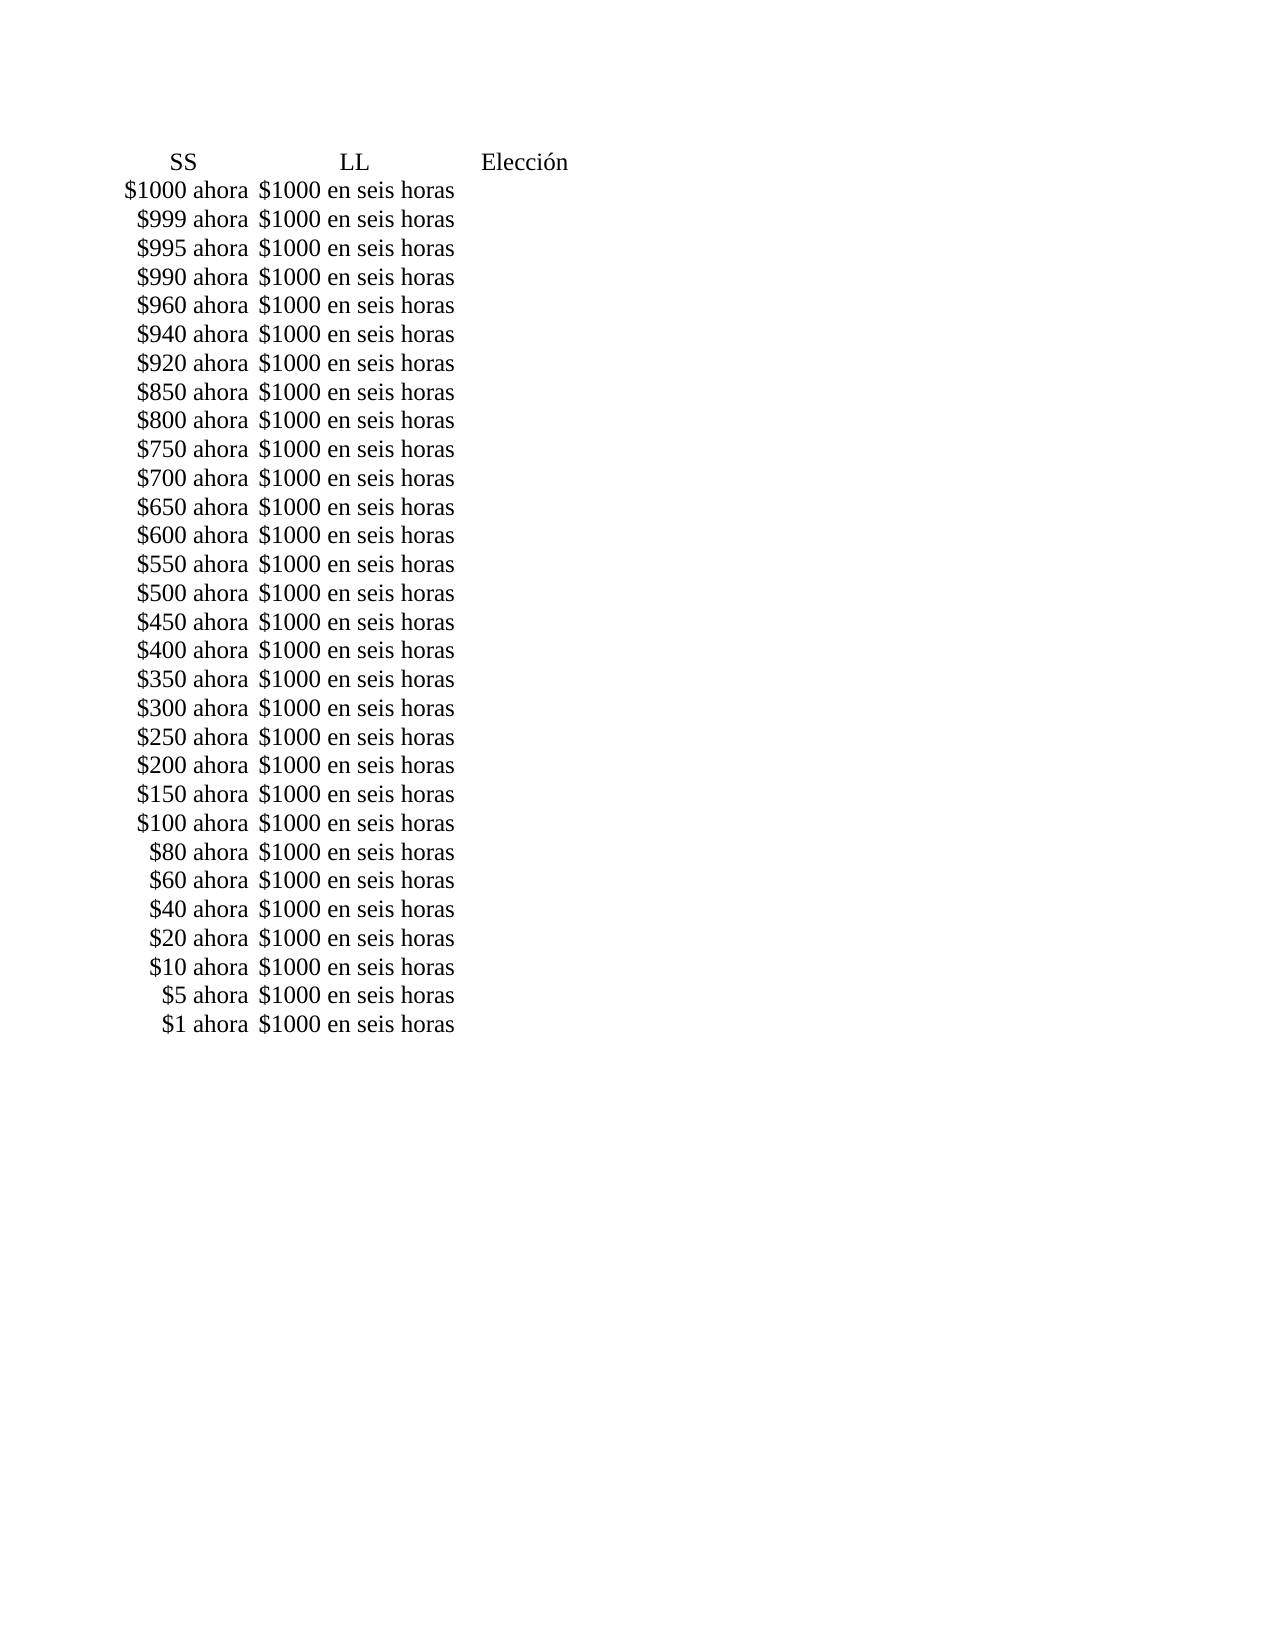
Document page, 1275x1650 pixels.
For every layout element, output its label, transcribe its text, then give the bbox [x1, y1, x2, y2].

table_cell $150 ahora [115, 779, 251, 808]
table_cell $850 ahora [115, 377, 251, 406]
table_cell [458, 1009, 591, 1038]
table_cell $1000 en seis horas [251, 578, 458, 607]
table_cell [458, 751, 591, 779]
table_cell [458, 722, 591, 751]
table_cell $1000 en seis horas [251, 291, 458, 319]
table_cell $1000 en seis horas [251, 377, 458, 406]
table_cell $10 ahora [115, 952, 251, 981]
table_cell $550 ahora [115, 549, 251, 578]
table_cell $20 ahora [115, 923, 251, 952]
table_cell $1000 en seis horas [251, 434, 458, 463]
table_cell [458, 779, 591, 808]
table_cell $1000 en seis horas [251, 693, 458, 722]
table_cell [458, 233, 591, 262]
table_header SS [115, 147, 251, 176]
table_cell [458, 664, 591, 693]
table_cell $999 ahora [115, 204, 251, 233]
table_cell $350 ahora [115, 664, 251, 693]
table_cell $450 ahora [115, 607, 251, 636]
table_cell $200 ahora [115, 751, 251, 779]
table_cell [458, 894, 591, 923]
table_cell $1000 en seis horas [251, 1009, 458, 1038]
table_cell $1000 en seis horas [251, 463, 458, 492]
table_cell [458, 607, 591, 636]
table_cell [458, 319, 591, 348]
table_cell [458, 406, 591, 434]
table_cell $1000 en seis horas [251, 808, 458, 837]
table_cell $1000 en seis horas [251, 837, 458, 866]
table_cell [458, 176, 591, 204]
table_cell $80 ahora [115, 837, 251, 866]
table_cell [458, 808, 591, 837]
table_cell $1000 en seis horas [251, 319, 458, 348]
table_cell $60 ahora [115, 866, 251, 894]
table_cell $1000 en seis horas [251, 204, 458, 233]
table_cell $995 ahora [115, 233, 251, 262]
table_cell $1000 en seis horas [251, 492, 458, 521]
table_cell $650 ahora [115, 492, 251, 521]
table_cell $940 ahora [115, 319, 251, 348]
table_cell $700 ahora [115, 463, 251, 492]
table_cell $600 ahora [115, 521, 251, 549]
table_cell $1000 en seis horas [251, 722, 458, 751]
table_cell [458, 492, 591, 521]
table_cell $5 ahora [115, 981, 251, 1009]
table_header Elección [458, 147, 591, 176]
table_cell [458, 636, 591, 664]
table_cell [458, 923, 591, 952]
table_cell $1000 en seis horas [251, 406, 458, 434]
table_cell [458, 291, 591, 319]
table_cell $1000 en seis horas [251, 952, 458, 981]
table_cell $1000 en seis horas [251, 607, 458, 636]
table_cell $1000 ahora [115, 176, 251, 204]
table_cell $1000 en seis horas [251, 779, 458, 808]
table_cell [458, 837, 591, 866]
table_cell [458, 693, 591, 722]
table_cell $1000 en seis horas [251, 751, 458, 779]
table_cell [458, 521, 591, 549]
table_cell [458, 866, 591, 894]
table_cell $40 ahora [115, 894, 251, 923]
table_cell $920 ahora [115, 348, 251, 377]
table_cell [458, 463, 591, 492]
table_cell [458, 952, 591, 981]
table_cell $1000 en seis horas [251, 262, 458, 291]
table_cell $1 ahora [115, 1009, 251, 1038]
table_cell $1000 en seis horas [251, 866, 458, 894]
table_cell [458, 981, 591, 1009]
table_cell $1000 en seis horas [251, 233, 458, 262]
table_cell $750 ahora [115, 434, 251, 463]
table_cell [458, 348, 591, 377]
table_cell $250 ahora [115, 722, 251, 751]
table_cell $1000 en seis horas [251, 923, 458, 952]
table_cell $1000 en seis horas [251, 176, 458, 204]
table_cell $1000 en seis horas [251, 981, 458, 1009]
table_cell [458, 262, 591, 291]
table_cell [458, 434, 591, 463]
table_cell [458, 377, 591, 406]
table_cell $1000 en seis horas [251, 549, 458, 578]
table_cell $800 ahora [115, 406, 251, 434]
table_cell $1000 en seis horas [251, 636, 458, 664]
table_cell $990 ahora [115, 262, 251, 291]
table_cell $500 ahora [115, 578, 251, 607]
table_cell $1000 en seis horas [251, 521, 458, 549]
table_cell [458, 204, 591, 233]
table_header LL [251, 147, 458, 176]
table_cell [458, 578, 591, 607]
table_cell [458, 549, 591, 578]
table_cell $1000 en seis horas [251, 894, 458, 923]
table_cell $1000 en seis horas [251, 664, 458, 693]
table_cell $300 ahora [115, 693, 251, 722]
table_cell $1000 en seis horas [251, 348, 458, 377]
table_cell $960 ahora [115, 291, 251, 319]
table_cell $100 ahora [115, 808, 251, 837]
table_cell $400 ahora [115, 636, 251, 664]
